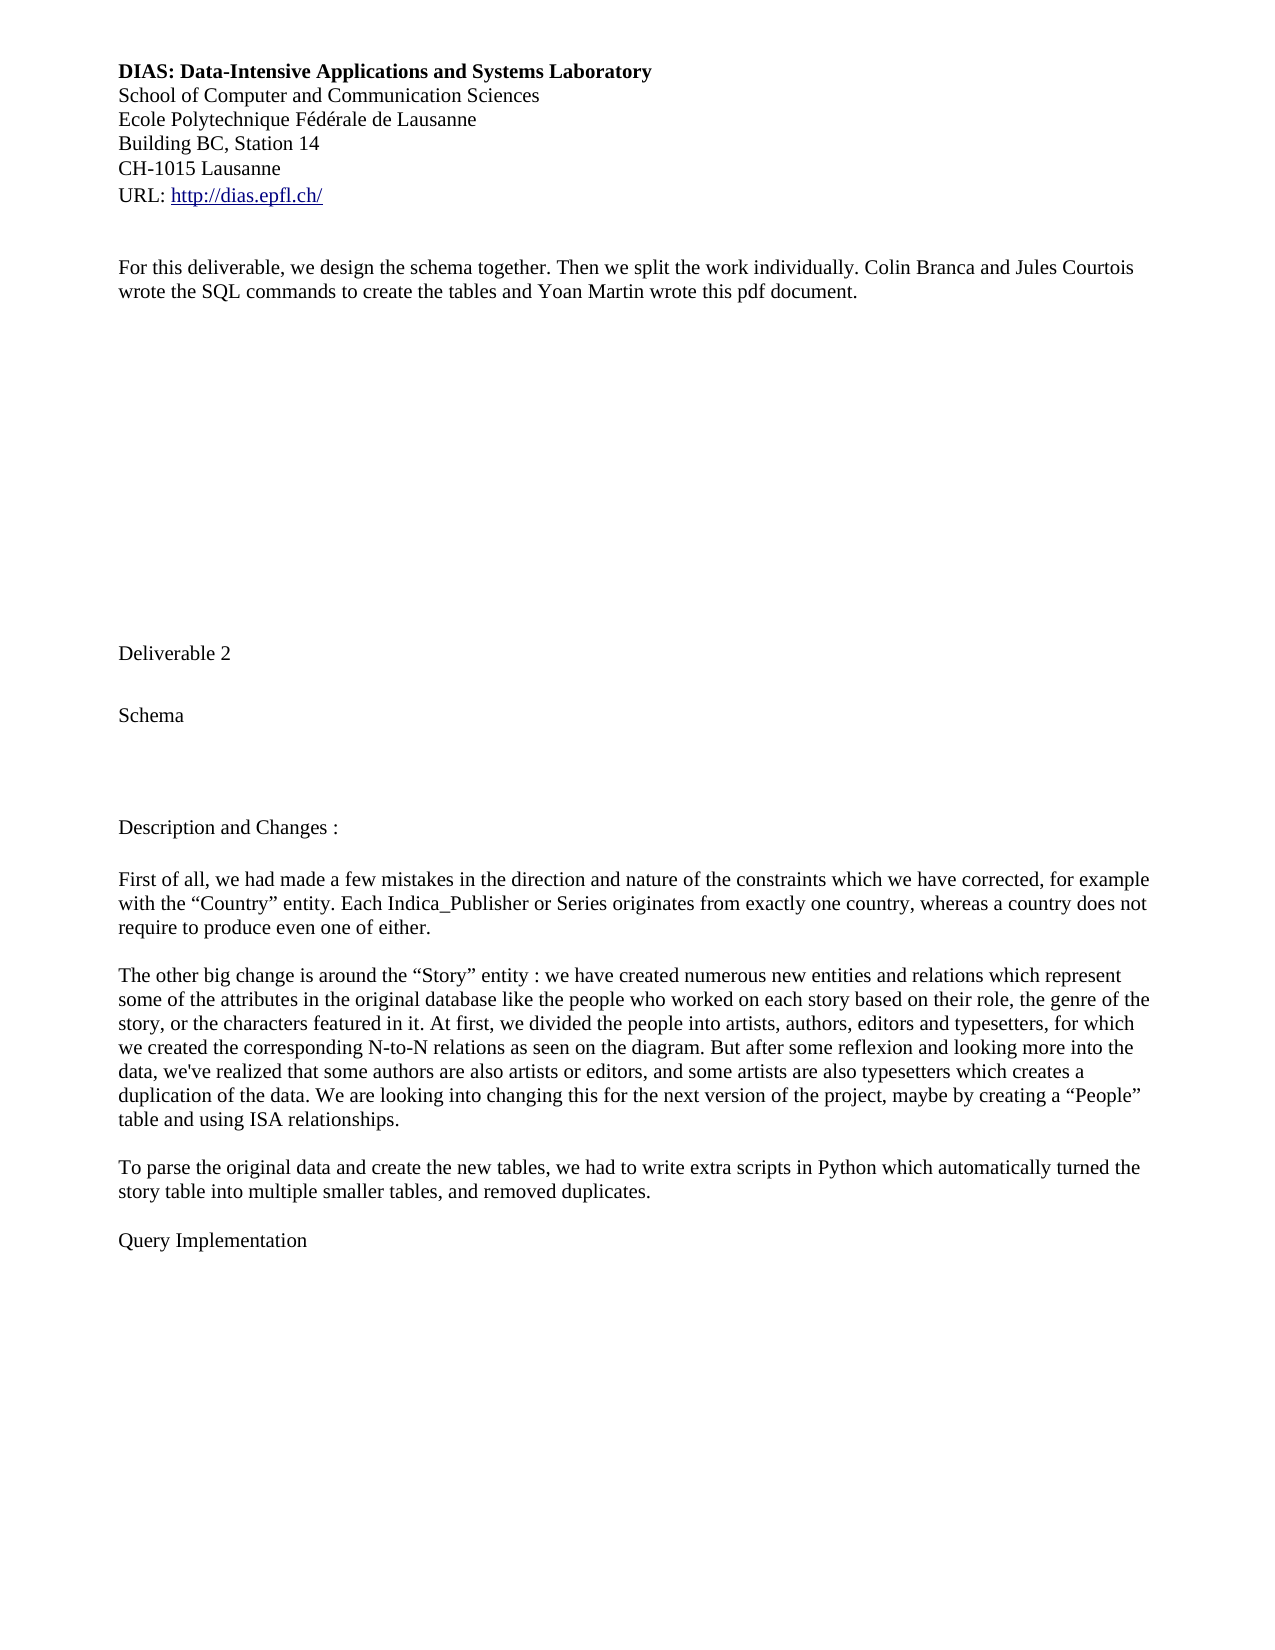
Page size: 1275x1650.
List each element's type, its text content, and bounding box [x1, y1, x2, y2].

text For this deliverable, we design the schema together. Then we split the work individually. Colin Branca and Jules Courtois wrote the SQL commands to create the tables and Yoan Martin wrote this pdf document. [118, 255, 1157, 303]
subtitle Schema [118, 703, 1157, 727]
subtitle Deliverable 2 [118, 641, 1157, 665]
subtitle Description and Changes : [118, 815, 1157, 839]
text First of all, we had made a few mistakes in the direction and nature of the constraints which we have corrected, for example with the “Country” entity. Each Indica_Publisher or Series originates from exactly one country, whereas a country does not require to produce even one of either. [118, 867, 1157, 939]
subtitle Query Implementation [118, 1228, 1157, 1252]
text To parse the original data and create the new tables, we had to write extra scripts in Python which automatically turned the story table into multiple smaller tables, and removed duplicates. [118, 1155, 1157, 1203]
text The other big change is around the “Story” entity : we have created numerous new entities and relations which represent some of the attributes in the original database like the people who worked on each story based on their role, the genre of the story, or the characters featured in it. At first, we divided the people into artists, authors, editors and typesetters, for which we created the corresponding N-to-N relations as seen on the diagram. But after some reflexion and looking more into the data, we've realized that some authors are also artists or editors, and some artists are also typesetters which creates a duplication of the data. We are looking into changing this for the next version of the project, maybe by creating a “People” table and using ISA relationships. [118, 963, 1157, 1131]
